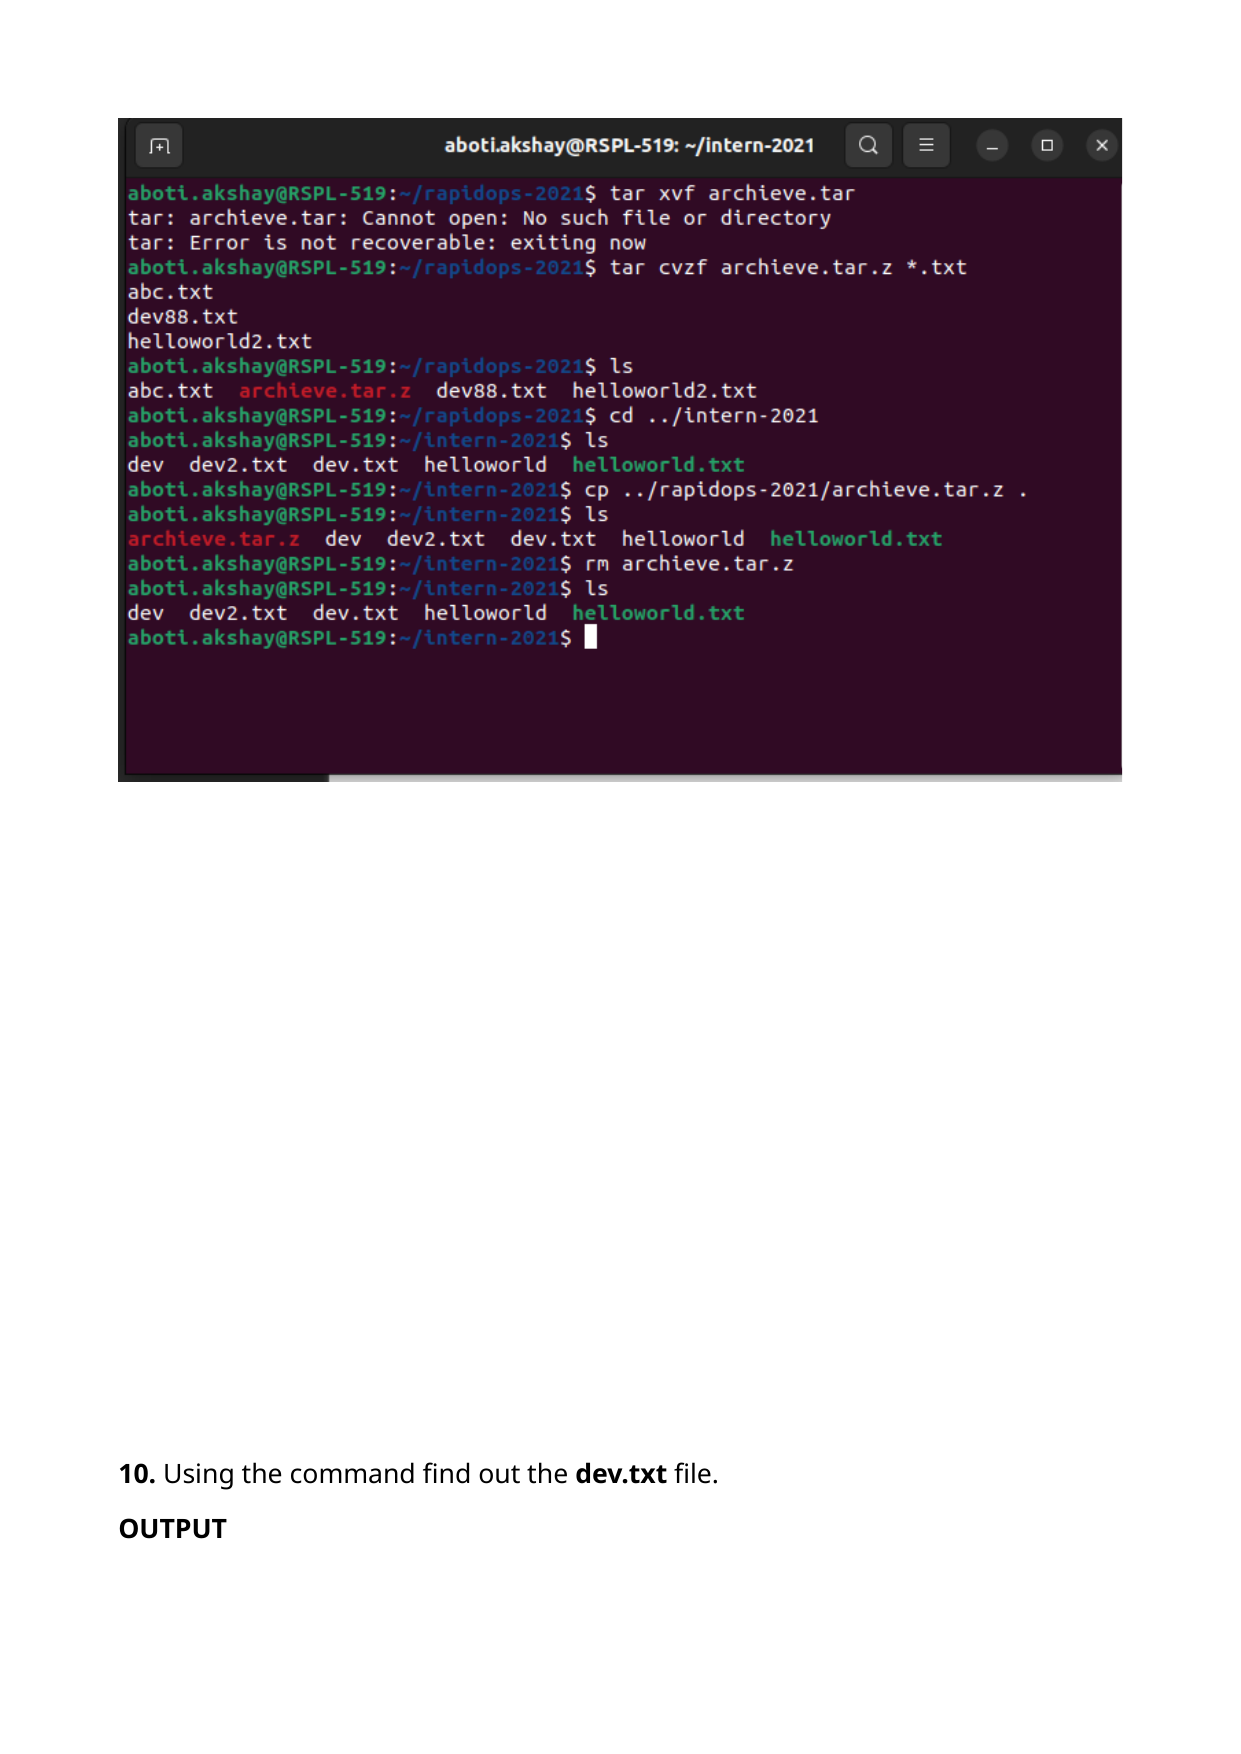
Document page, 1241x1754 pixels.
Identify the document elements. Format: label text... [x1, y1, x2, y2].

text OUTPUT [118, 1510, 1122, 1547]
text 10. Using the command find out the dev.txt file. [118, 1455, 1122, 1491]
picture [118, 118, 1123, 782]
